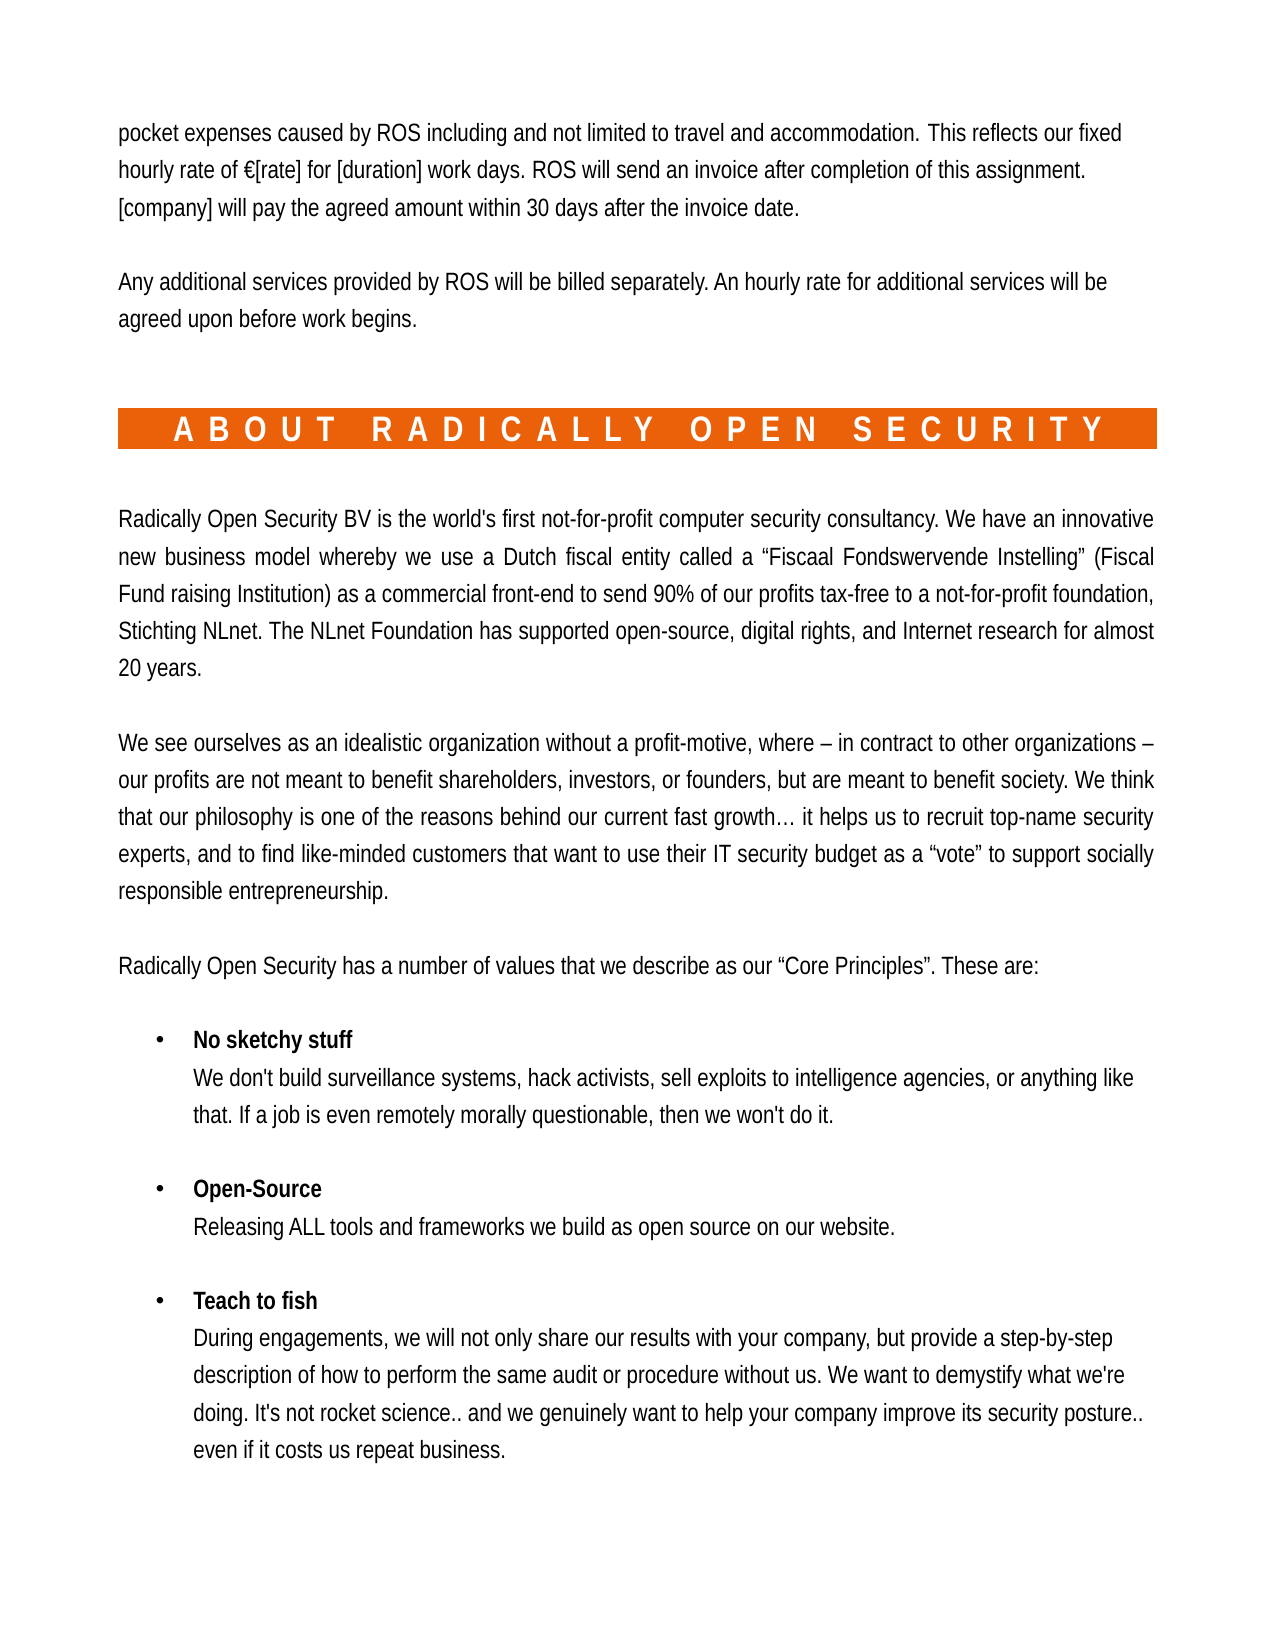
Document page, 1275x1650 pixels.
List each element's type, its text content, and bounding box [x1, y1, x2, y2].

list Open-Source Releasing ALL tools and frameworks we build as open source on our website. [156, 1174, 1157, 1240]
list Teach to fish During engagements, we will not only share our results with your company, but provide a step-by-step description of how to perform the same audit or procedure without us. We want to demystify what we're doing. It's not rocket science.. and we genuinely want to help your company improve its security posture.. even if it costs us repeat business. [156, 1286, 1157, 1463]
subtitle ABOUT RADICALLY OPEN SECURITY [118, 408, 1157, 449]
text Any additional services provided by ROS will be billed separately. An hourly rate for additional services will be agreed upon before work begins. [118, 267, 1157, 333]
text We see ourselves as an idealistic organization without a profit-motive, where – in contract to other organizations – our profits are not meant to benefit shareholders, investors, or founders, but are meant to benefit society. We think that our philosophy is one of the reasons behind our current fast growth… it helps us to recruit top-name security experts, and to find like-minded customers that want to use their IT security budget as a “vote” to support socially responsible entrepreneurship. [118, 728, 1157, 905]
text Radically Open Security has a number of values that we describe as our “Core Principles”. These are: [118, 951, 1157, 979]
text Radically Open Security BV is the world's first not-for-profit computer security consultancy. We have an innovative new business model whereby we use a Dutch fiscal entity called a “Fiscaal Fondswervende Instelling” (Fiscal Fund raising Institution) as a commercial front-end to send 90% of our profits tax-free to a not-for-profit foundation, Stichting NLnet. The NLnet Foundation has supported open-source, digital rights, and Internet research for almost 20 years. [118, 504, 1157, 682]
list No sketchy stuff We don't build surveillance systems, hack activists, sell exploits to intelligence agencies, or anything like that. If a job is even remotely morally questionable, then we won't do it. [156, 1025, 1157, 1128]
text pocket expenses caused by ROS including and not limited to travel and accommodation. This reflects our fixed hourly rate of €[rate] for [duration] work days. ROS will send an invoice after completion of this assignment. [company] will pay the agreed amount within 30 days after the invoice date. [118, 118, 1157, 221]
